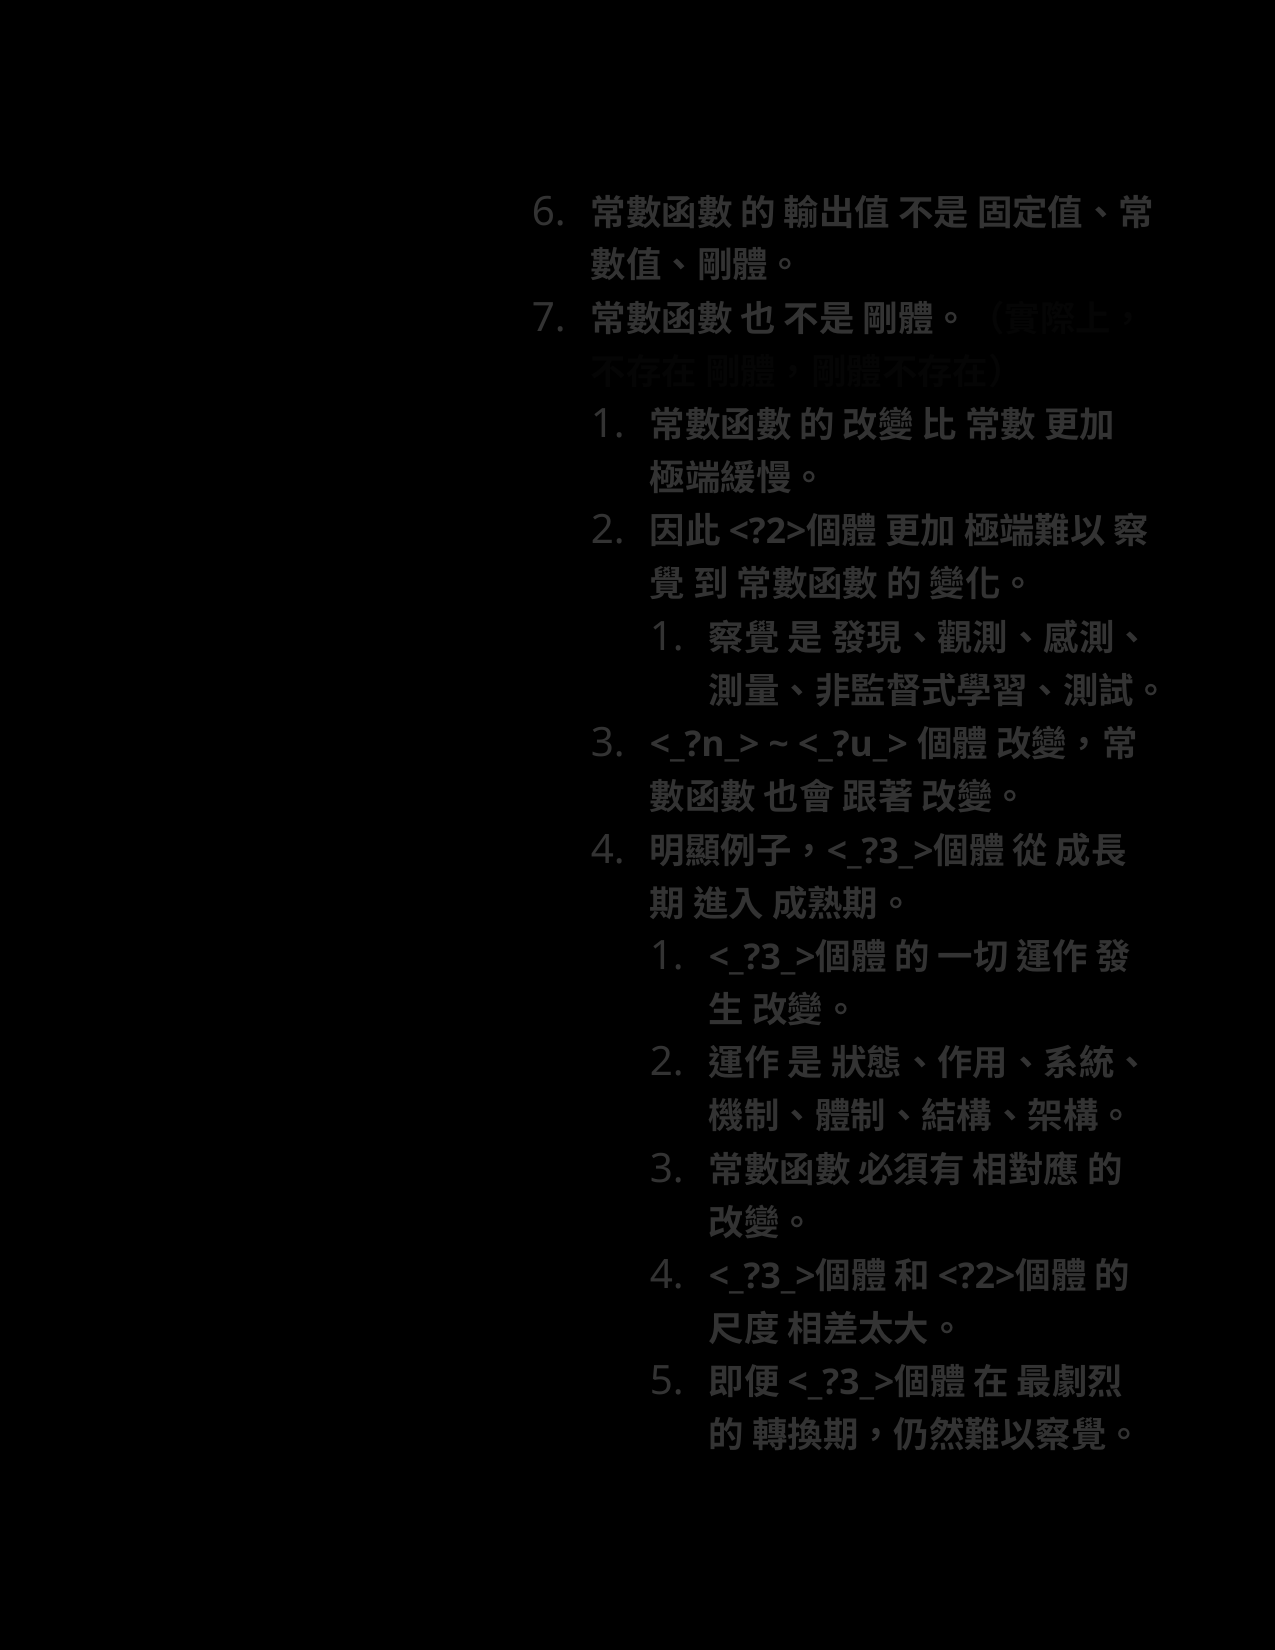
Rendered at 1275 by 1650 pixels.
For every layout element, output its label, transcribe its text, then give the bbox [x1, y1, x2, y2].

list <_?3_>個體 和 <?2>個體 的 尺度 相差太大。 [649, 1245, 1157, 1352]
list 即便 <_?3_>個體 在 最劇烈 的 轉換期，仍然難以察覺。 [649, 1352, 1157, 1458]
list <_?n_> ~ <_?u_> 個體 改變，常數函數 也會 跟著 改變。 [591, 713, 1157, 820]
list <_?3_>個體 的 一切 運作 發生 改變。 [649, 926, 1157, 1032]
list 因此 <?2>個體 更加 極端難以 察覺 到 常數函數 的 變化。 [591, 501, 1157, 607]
list 運作 是 狀態、作用、系統、機制、體制、結構、架構。 [649, 1032, 1157, 1139]
list 常數函數 的 改變 比 常數 更加 極端緩慢。 [591, 394, 1157, 501]
list 察覺 是 發現、觀測、感測、測量、非監督式學習、測試。 [649, 607, 1157, 713]
list 明顯例子，<_?3_>個體 從 成長期 進入 成熟期。 [591, 820, 1157, 926]
list 常數函數 的 輸出值 不是 固定值、常數值、剛體。 [532, 182, 1157, 288]
list 常數函數 也 不是 剛體。（實際上，不存在 剛體，剛體不存在） [532, 288, 1157, 394]
list 常數函數 必須有 相對應 的 改變。 [649, 1139, 1157, 1245]
